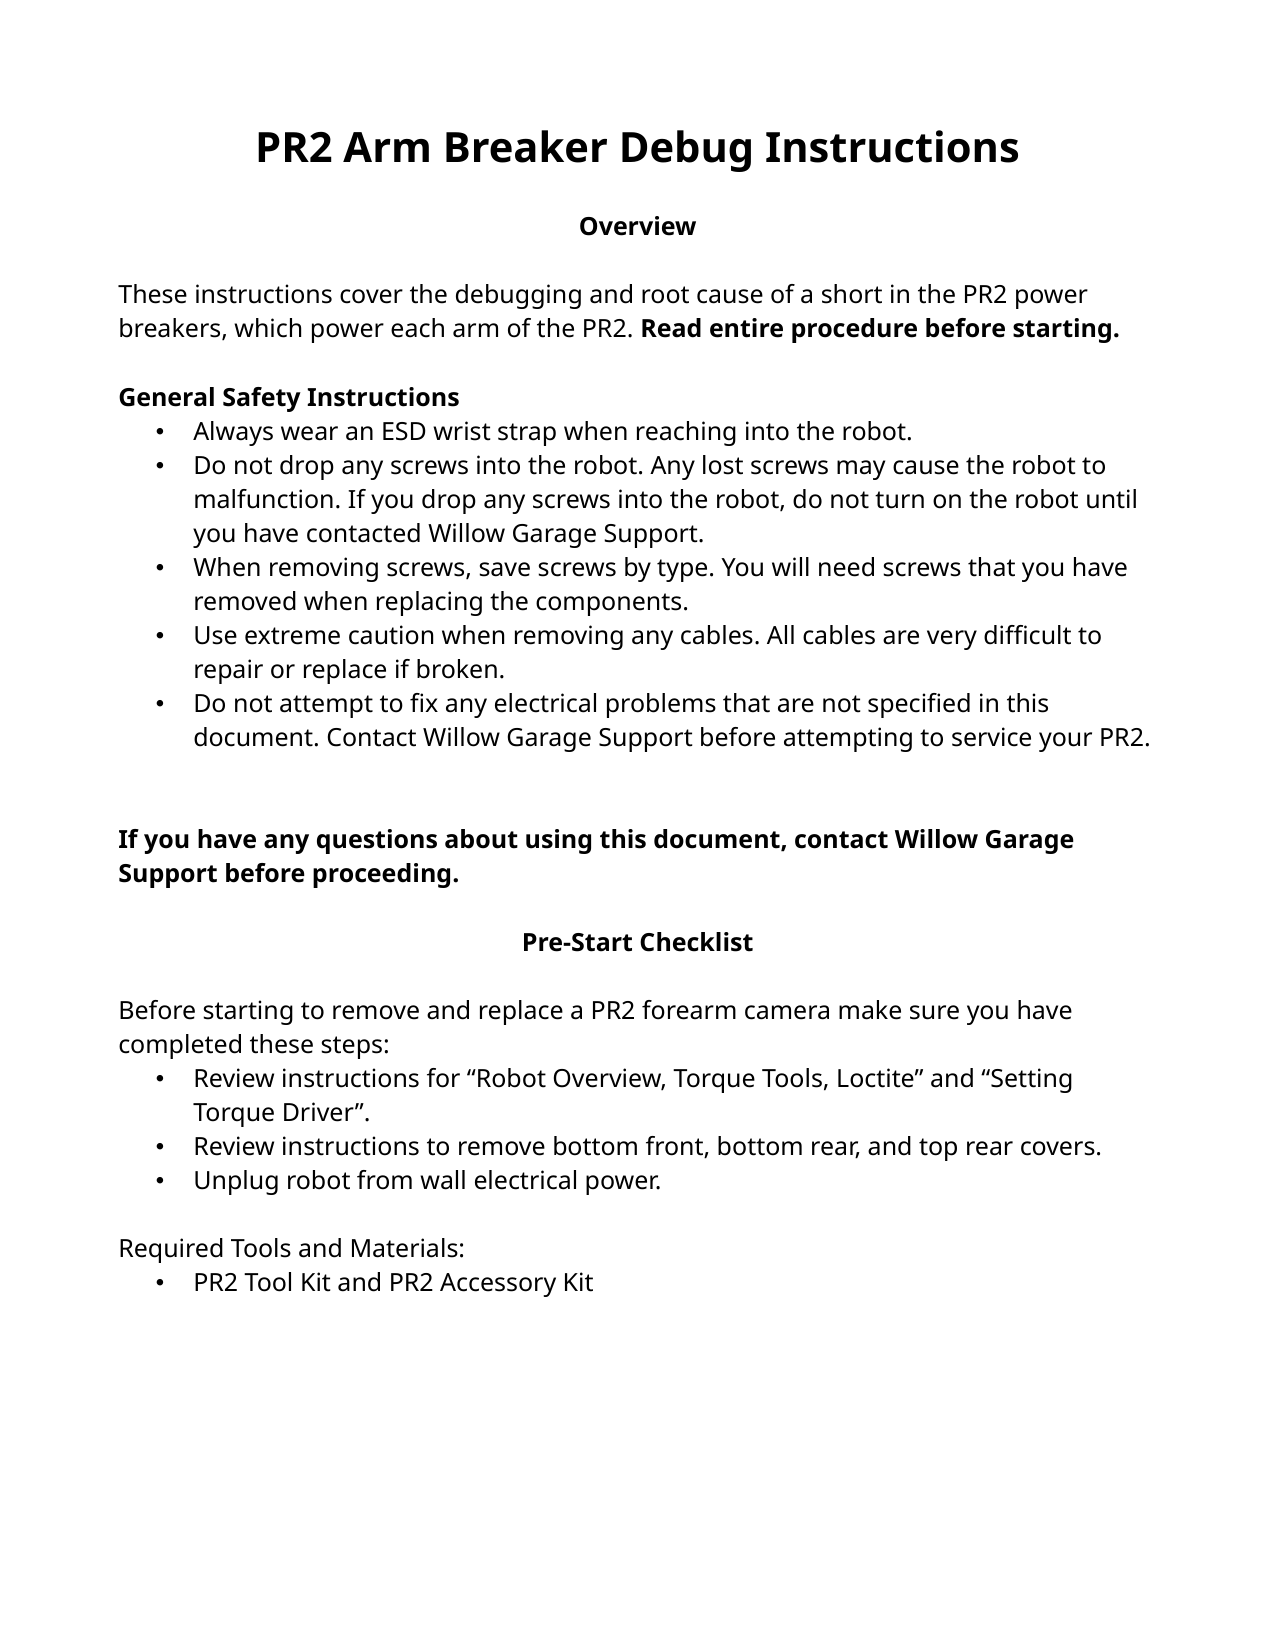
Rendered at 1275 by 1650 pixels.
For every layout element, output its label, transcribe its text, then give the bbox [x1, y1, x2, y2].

text Required Tools and Materials: [118, 1231, 1157, 1265]
list Always wear an ESD wrist strap when reaching into the robot. [156, 413, 1157, 447]
text General Safety Instructions [118, 379, 1157, 413]
text Pre-Start Checklist [118, 924, 1157, 958]
text Overview [118, 209, 1157, 243]
list Do not attempt to fix any electrical problems that are not specified in this document. Contact Willow Garage Support before attempting to service your PR2. [156, 686, 1157, 754]
text These instructions cover the debugging and root cause of a short in the PR2 power breakers, which power each arm of the PR2. Read entire procedure before starting. [118, 277, 1157, 345]
text Before starting to remove and replace a PR2 forearm camera make sure you have completed these steps: [118, 992, 1157, 1061]
list Review instructions for “Robot Overview, Torque Tools, Loctite” and “Setting Torque Driver”. [156, 1061, 1157, 1129]
list Review instructions to remove bottom front, bottom rear, and top rear covers. [156, 1129, 1157, 1163]
list Use extreme caution when removing any cables. All cables are very difficult to repair or replace if broken. [156, 618, 1157, 686]
text PR2 Arm Breaker Debug Instructions [118, 118, 1157, 175]
list Unplug robot from wall electrical power. [156, 1163, 1157, 1197]
text If you have any questions about using this document, contact Willow Garage Support before proceeding. [118, 822, 1157, 890]
list When removing screws, save screws by type. You will need screws that you have removed when replacing the components. [156, 549, 1157, 618]
list PR2 Tool Kit and PR2 Accessory Kit [156, 1265, 1157, 1299]
list Do not drop any screws into the robot. Any lost screws may cause the robot to malfunction. If you drop any screws into the robot, do not turn on the robot until you have contacted Willow Garage Support. [156, 447, 1157, 549]
